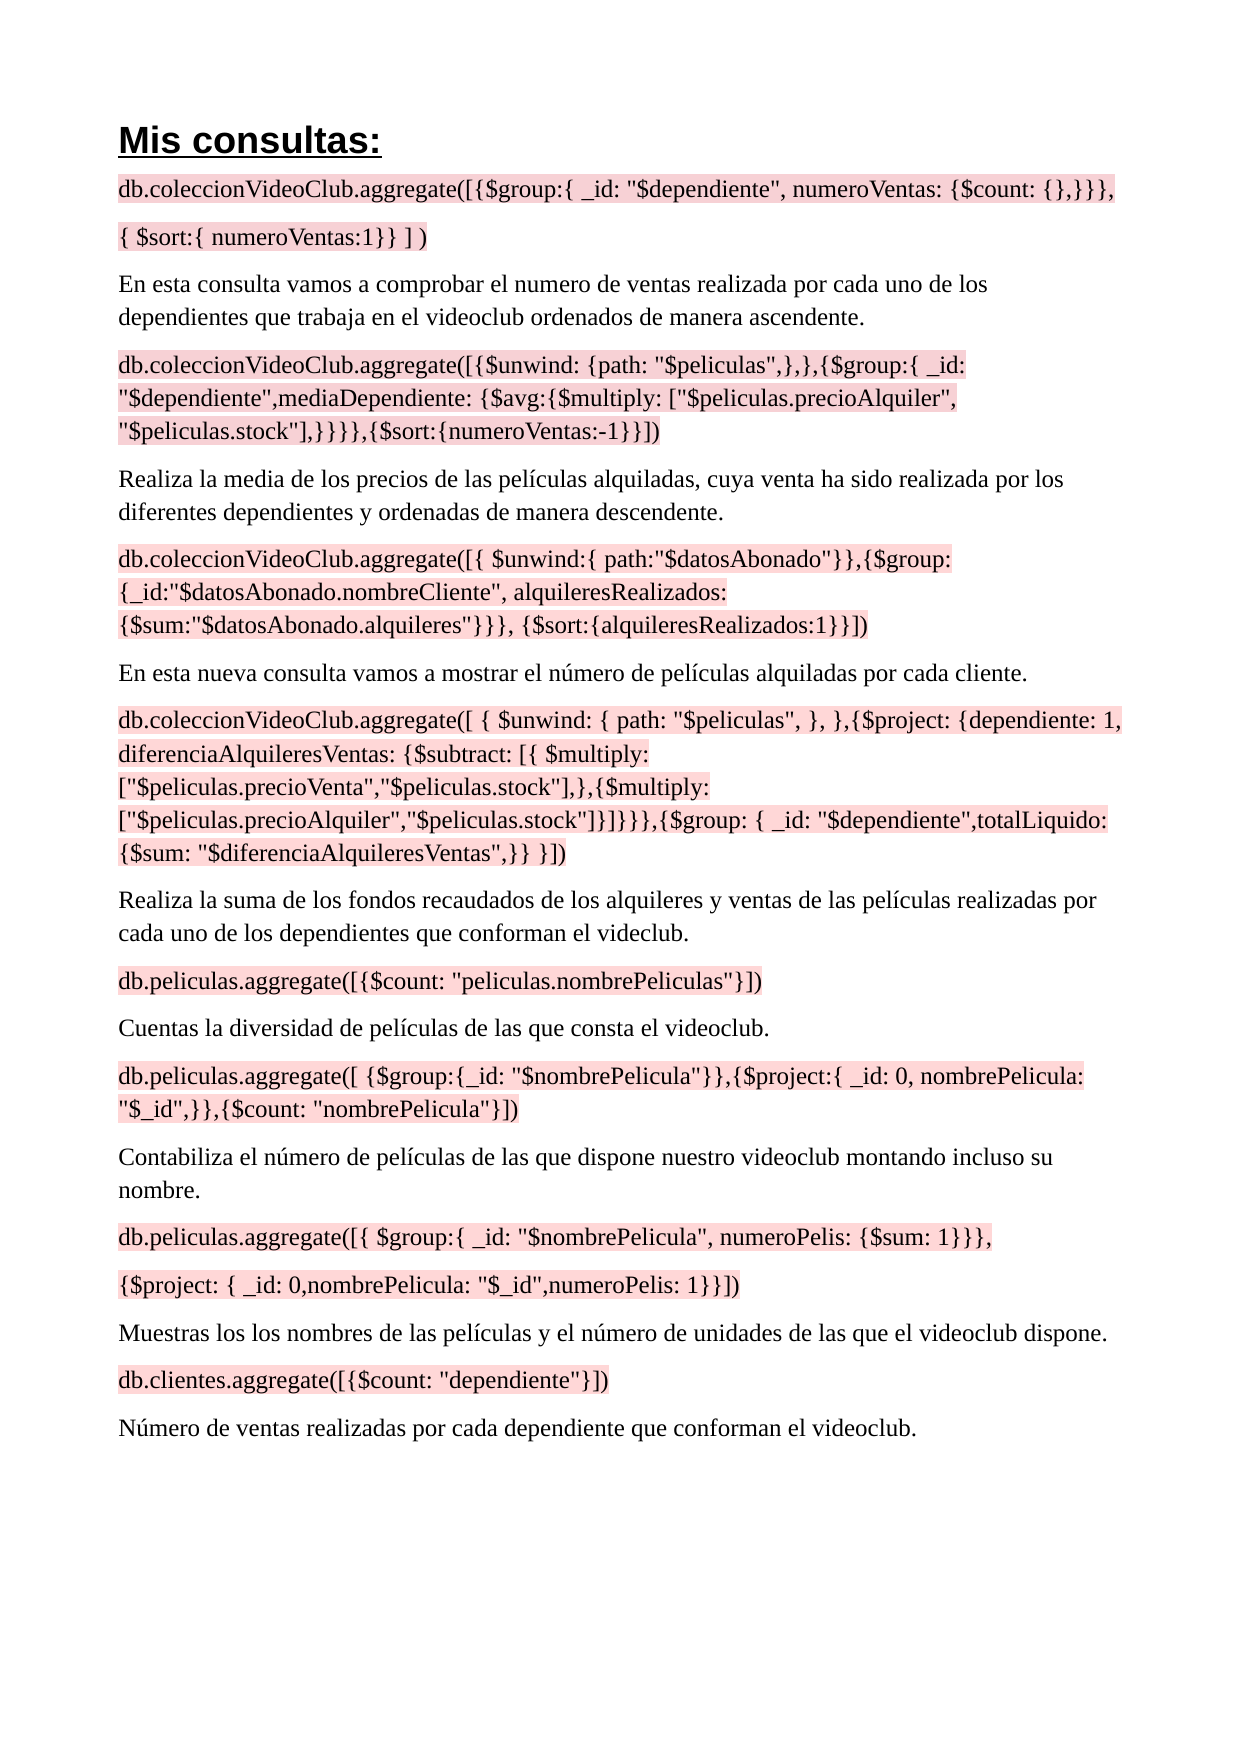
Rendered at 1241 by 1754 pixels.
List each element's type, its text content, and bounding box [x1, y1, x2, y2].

text db.peliculas.aggregate([{ $group:{ _id: "$nombrePelicula", numeroPelis: {$sum: 1}}}, [118, 1222, 1122, 1251]
text Contabiliza el número de películas de las que dispone nuestro videoclub montando incluso su nombre. [118, 1142, 1122, 1203]
text db.clientes.aggregate([{$count: "dependiente"}]) [118, 1365, 1122, 1394]
text db.coleccionVideoClub.aggregate([{ $unwind:{ path:"$datosAbonado"}},{$group:{_id:"$datosAbonado.nombreCliente", alquileresRealizados:{$sum:"$datosAbonado.alquileres"}}}, {$sort:{alquileresRealizados:1}}]) [118, 544, 1122, 639]
text db.coleccionVideoClub.aggregate([ { $unwind: { path: "$peliculas", }, },{$project: {dependiente: 1, diferenciaAlquileresVentas: {$subtract: [{ $multiply: ["$peliculas.precioVenta","$peliculas.stock"],},{$multiply:["$peliculas.precioAlquiler","$peliculas.stock"]}]}}},{$group: { _id: "$dependiente",totalLiquido: {$sum: "$diferenciaAlquileresVentas",}} }]) [118, 706, 1122, 866]
text db.peliculas.aggregate([ {$group:{_id: "$nombrePelicula"}},{$project:{ _id: 0, nombrePelicula: "$_id",}},{$count: "nombrePelicula"}]) [118, 1061, 1122, 1123]
subtitle Mis consultas: [118, 118, 1122, 162]
text db.coleccionVideoClub.aggregate([{$unwind: {path: "$peliculas",},},{$group:{ _id: "$dependiente",mediaDependiente: {$avg:{$multiply: ["$peliculas.precioAlquiler", "$peliculas.stock"],}}}},{$sort:{numeroVentas:-1}}]) [118, 350, 1122, 445]
text En esta nueva consulta vamos a mostrar el número de películas alquiladas por cada cliente. [118, 658, 1122, 687]
text Realiza la suma de los fondos recaudados de los alquileres y ventas de las películas realizadas por cada uno de los dependientes que conforman el videclub. [118, 885, 1122, 947]
text db.coleccionVideoClub.aggregate([{$group:{ _id: "$dependiente", numeroVentas: {$count: {},}}}, [118, 174, 1122, 203]
text Cuentas la diversidad de películas de las que consta el videoclub. [118, 1013, 1122, 1042]
text {$project: { _id: 0,nombrePelicula: "$_id",numeroPelis: 1}}]) [118, 1270, 1122, 1299]
text Número de ventas realizadas por cada dependiente que conforman el videoclub. [118, 1413, 1122, 1442]
text En esta consulta vamos a comprobar el numero de ventas realizada por cada uno de los dependientes que trabaja en el videoclub ordenados de manera ascendente. [118, 269, 1122, 331]
text Realiza la media de los precios de las películas alquiladas, cuya venta ha sido realizada por los diferentes dependientes y ordenadas de manera descendente. [118, 464, 1122, 526]
text db.peliculas.aggregate([{$count: "peliculas.nombrePeliculas"}]) [118, 966, 1122, 995]
text { $sort:{ numeroVentas:1}} ] ) [118, 222, 1122, 251]
text Muestras los los nombres de las películas y el número de unidades de las que el videoclub dispone. [118, 1318, 1122, 1346]
